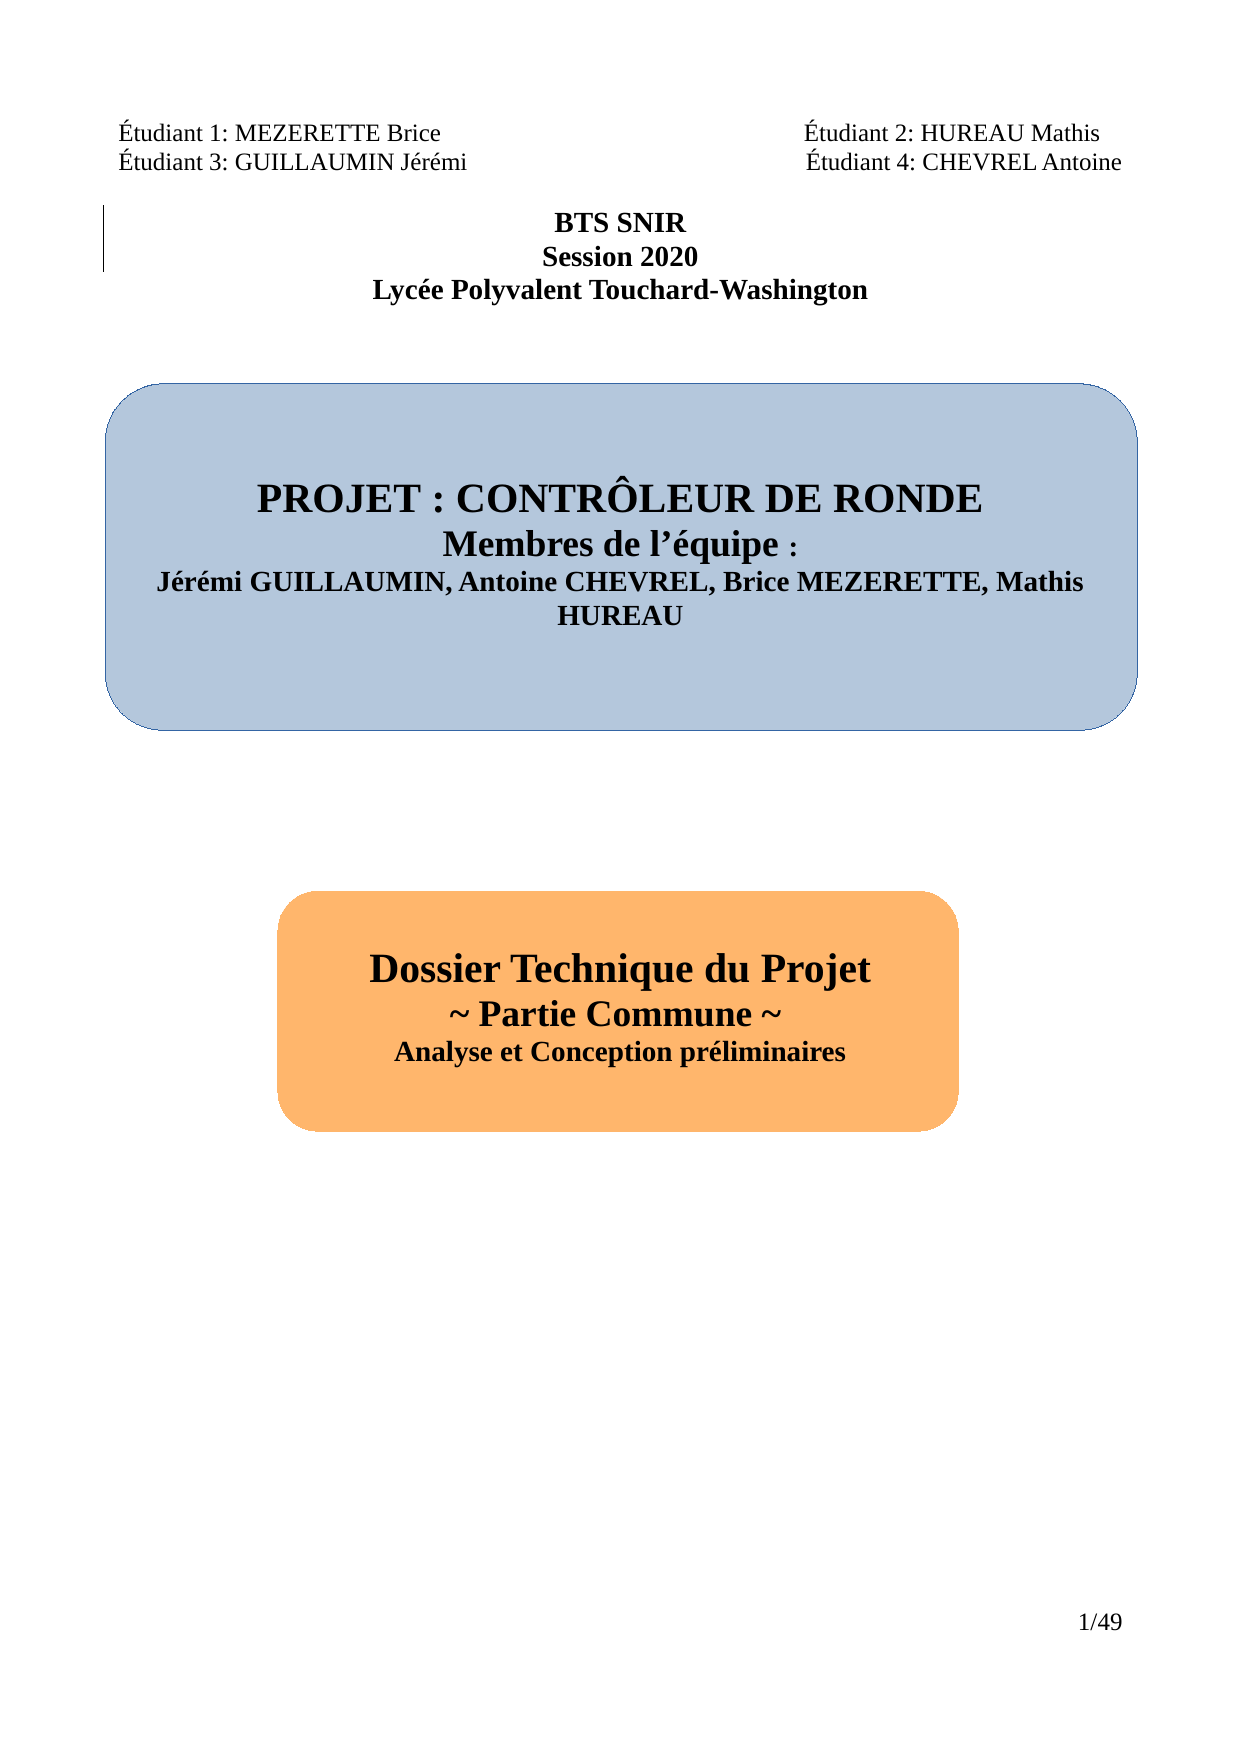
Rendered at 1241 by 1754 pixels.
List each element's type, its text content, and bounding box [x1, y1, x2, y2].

text BTS SNIRSession 2020 [118, 205, 1122, 239]
text Dossier Technique du Projet [118, 943, 277, 991]
text Lycée Polyvalent Touchard-Washington [118, 272, 1122, 306]
text ~ Partie Commune ~ [959, 991, 1122, 1034]
text Analyse et Conception préliminaires [118, 1034, 277, 1068]
text ~ Partie Commune ~ [118, 991, 277, 1034]
text Dossier Technique du Projet [959, 943, 1122, 991]
text Analyse et Conception préliminaires [959, 1034, 1122, 1068]
